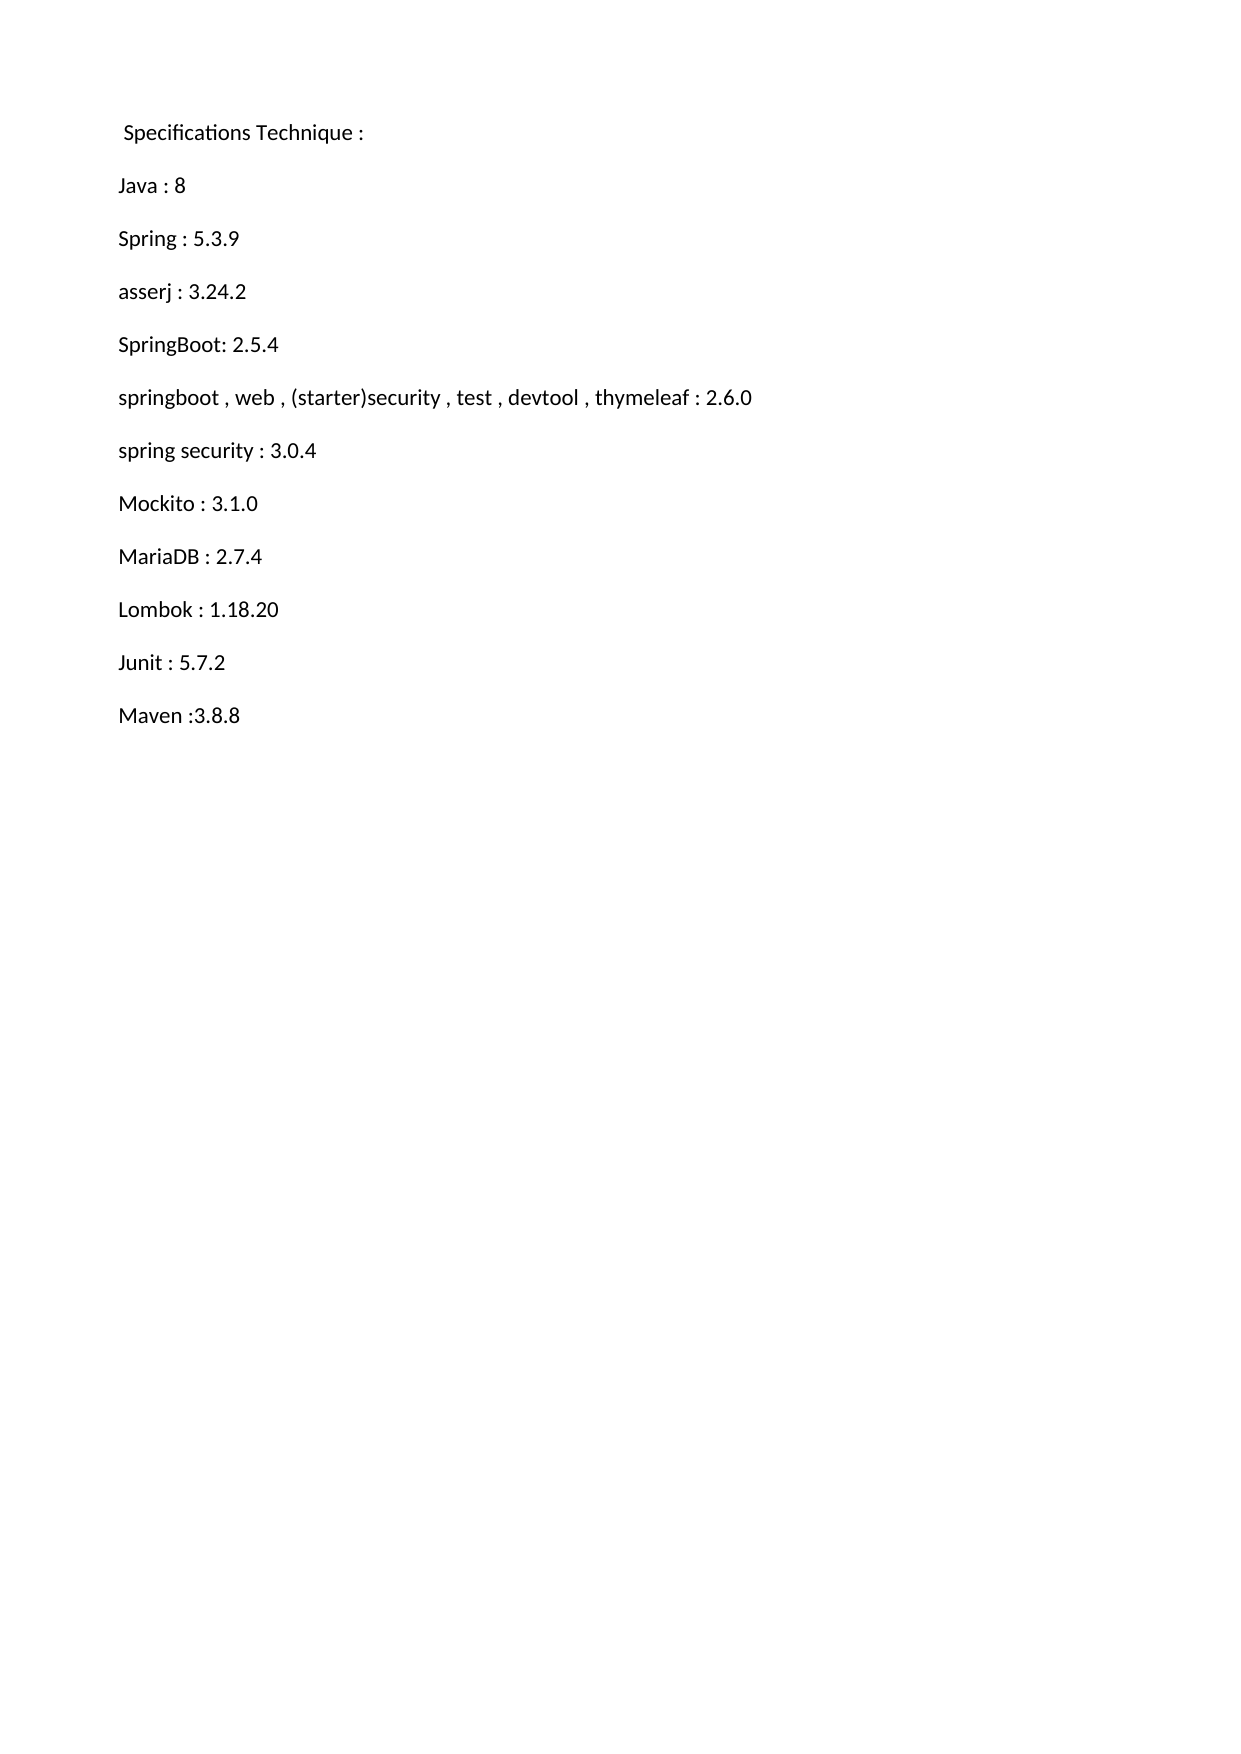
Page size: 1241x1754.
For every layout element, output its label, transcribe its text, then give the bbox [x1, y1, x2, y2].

text SpringBoot: 2.5.4 [118, 330, 1122, 358]
text springboot , web , (starter)security , test , devtool , thymeleaf : 2.6.0 [118, 383, 1122, 411]
text spring security : 3.0.4 [118, 436, 1122, 464]
text Lombok : 1.18.20 [118, 595, 1122, 623]
text Junit : 5.7.2 [118, 648, 1122, 676]
text Specifications Technique : [118, 118, 1122, 146]
text Mockito : 3.1.0 [118, 489, 1122, 517]
text asserj : 3.24.2 [118, 277, 1122, 305]
text MariaDB : 2.7.4 [118, 542, 1122, 570]
text Java : 8 [118, 171, 1122, 199]
text Maven :3.8.8 [118, 701, 1122, 729]
text Spring : 5.3.9 [118, 224, 1122, 252]
